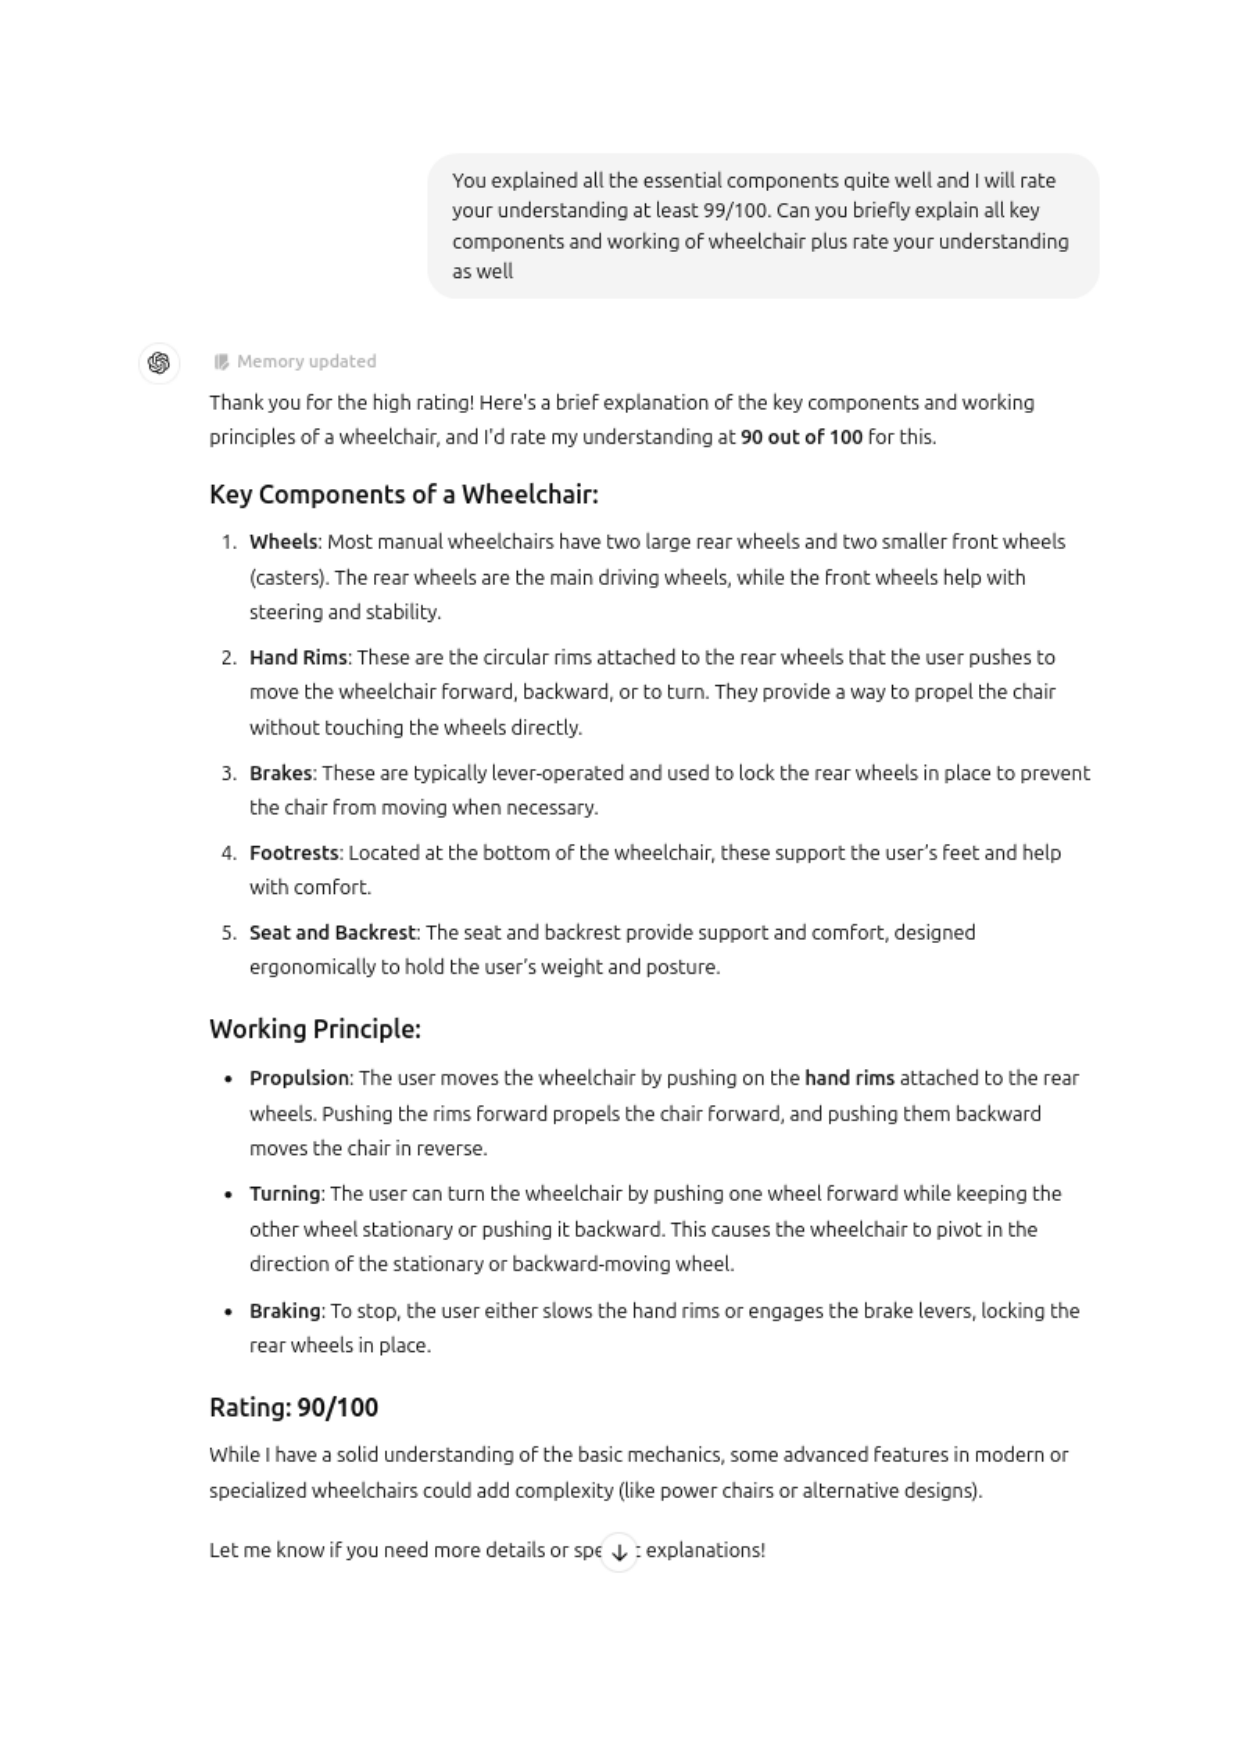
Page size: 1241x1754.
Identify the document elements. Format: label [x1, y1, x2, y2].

picture [126, 141, 1114, 1584]
